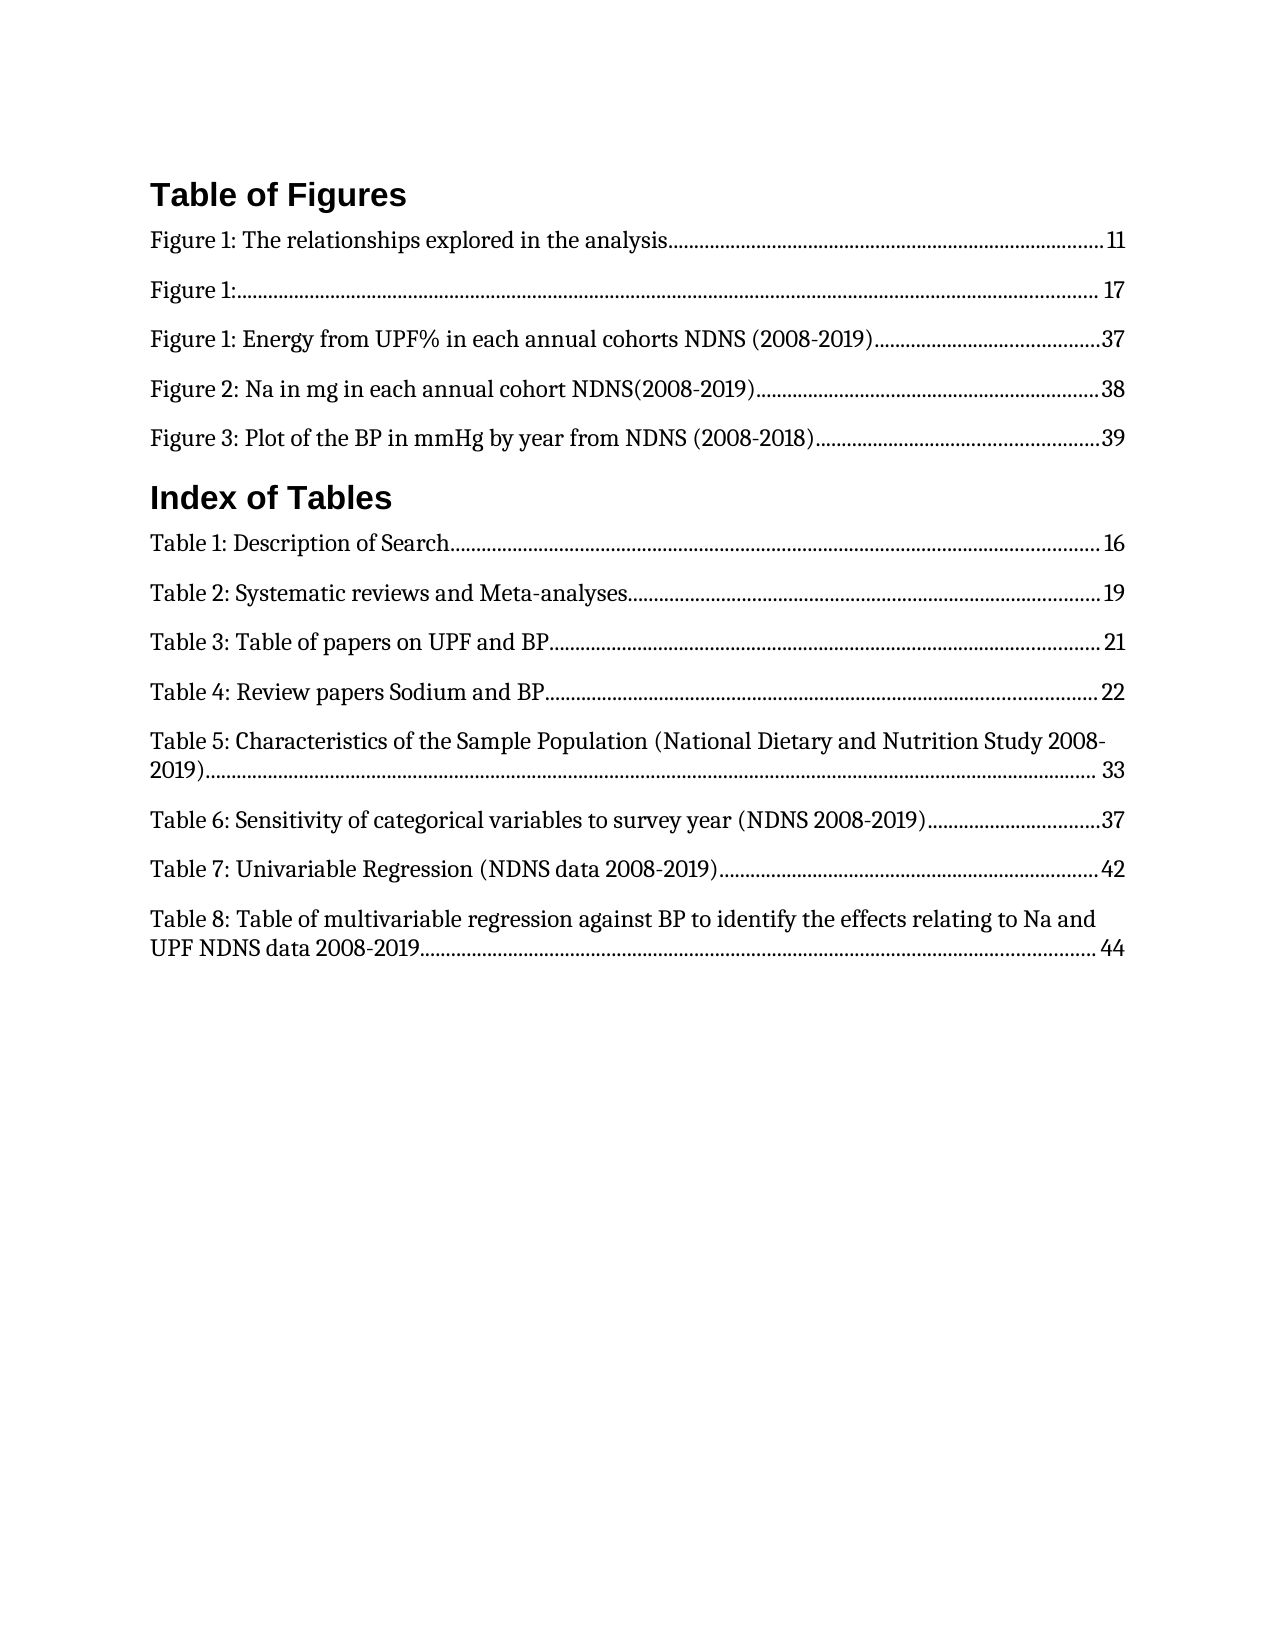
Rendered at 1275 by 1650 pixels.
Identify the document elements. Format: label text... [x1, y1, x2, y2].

text Table 8: Table of multivariable regression against BP to identify the effects relating to Na and UPF NDNS data 2008-2019 44 [150, 905, 1125, 962]
text Figure 2: Na in mg in each annual cohort NDNS(2008-2019) 38 [150, 375, 1125, 403]
text Figure 1: Energy from UPF% in each annual cohorts NDNS (2008-2019) 37 [150, 325, 1125, 354]
text Figure 3: Plot of the BP in mmHg by year from NDNS (2008-2018) 39 [150, 424, 1125, 453]
text Table 5: Characteristics of the Sample Population (National Dietary and Nutrition Study 2008-2019) 33 [150, 727, 1125, 785]
text Table 2: Systematic reviews and Meta-analyses 19 [150, 578, 1125, 607]
subtitle Index of Tables [150, 478, 1125, 516]
text Table 3: Table of papers on UPF and BP 21 [150, 628, 1125, 657]
text Table 6: Sensitivity of categorical variables to survey year (NDNS 2008-2019) 37 [150, 806, 1125, 834]
text Table 4: Review papers Sodium and BP 22 [150, 678, 1125, 706]
text Table 1: Description of Search 16 [150, 529, 1125, 558]
text Figure 1: The relationships explored in the analysis 11 [150, 226, 1125, 255]
text Table 7: Univariable Regression (NDNS data 2008-2019) 42 [150, 855, 1125, 884]
text Figure 1: 17 [150, 276, 1125, 304]
subtitle Table of Figures [150, 175, 1125, 213]
